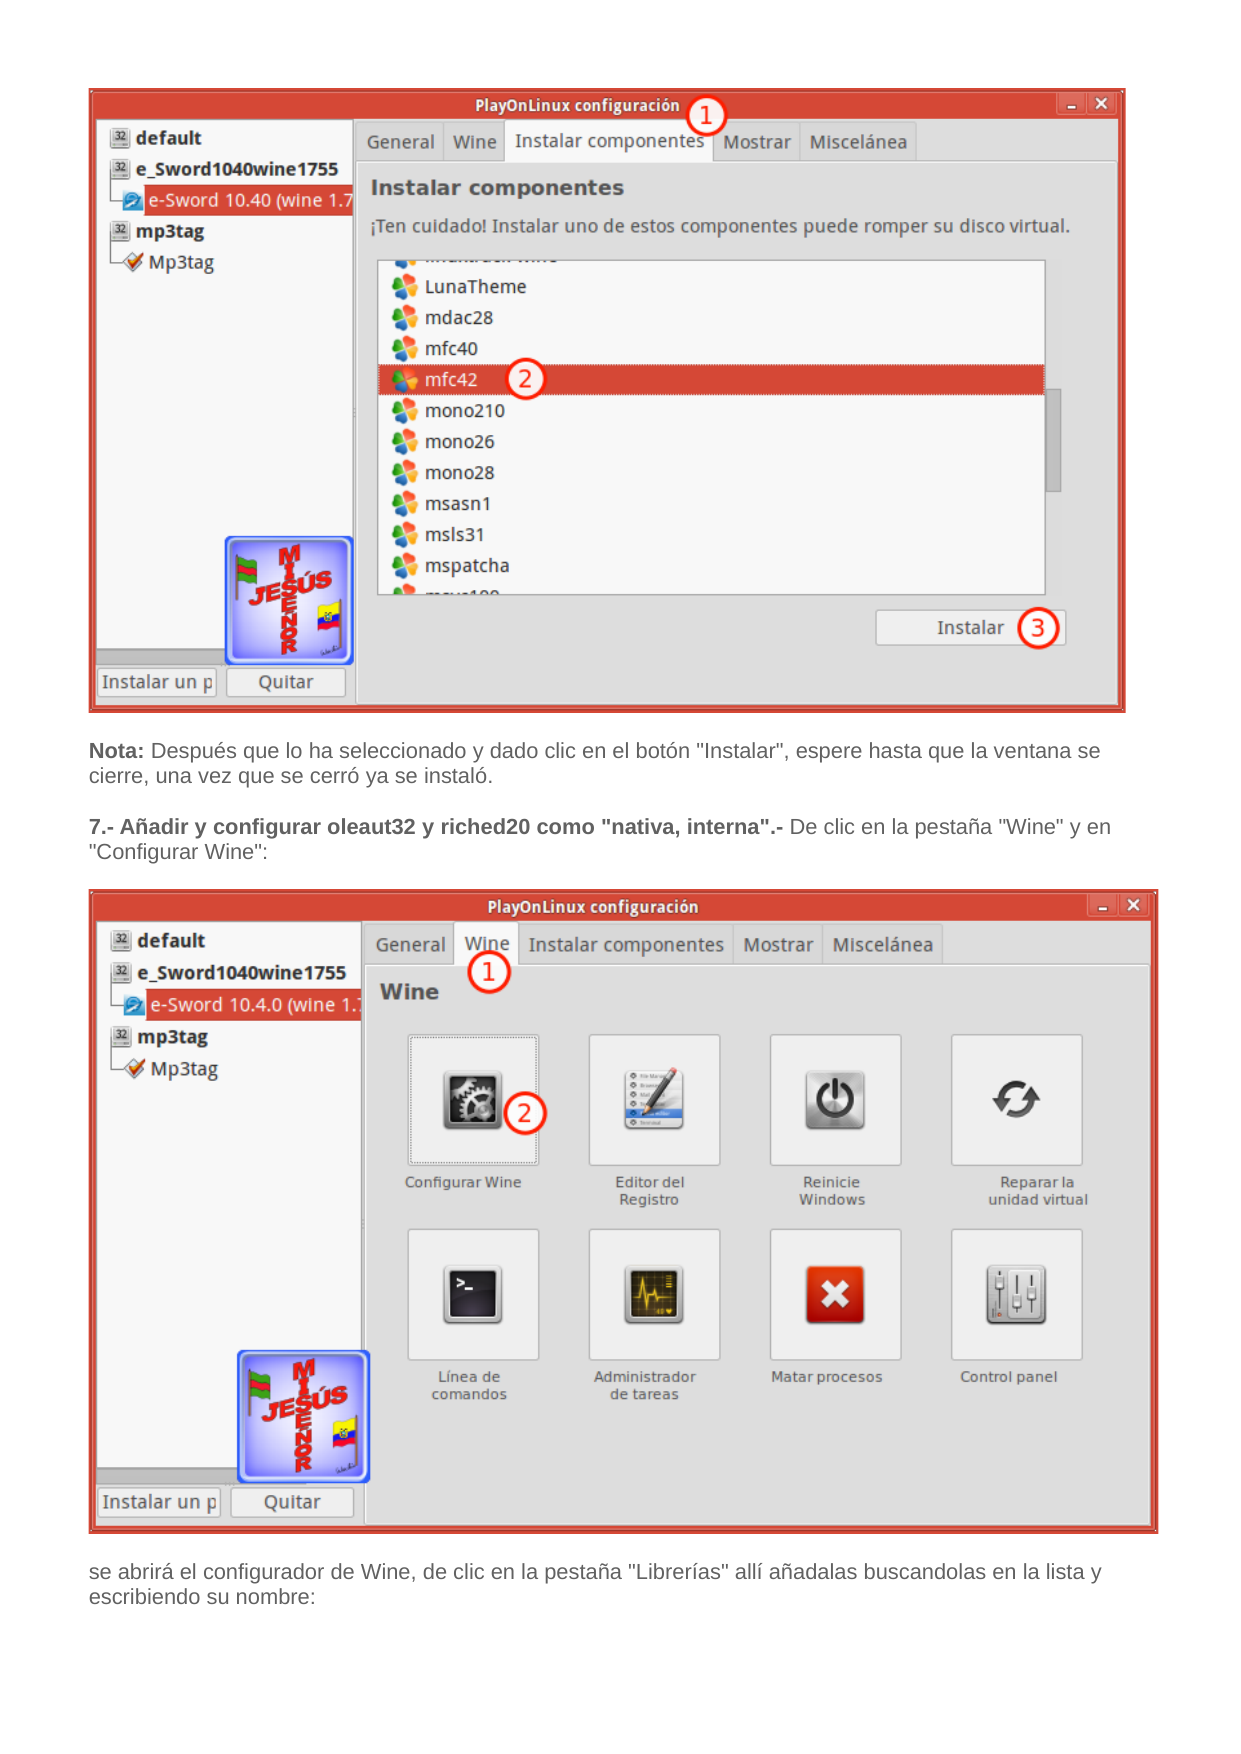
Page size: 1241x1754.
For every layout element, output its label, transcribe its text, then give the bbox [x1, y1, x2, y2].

picture [88, 88, 1126, 713]
text Nota: Después que lo ha seleccionado y dado clic en el botón "Instalar", espere hasta que la ventana se cierre, una vez que se cerró ya se instaló. 7.- Añadir y configurar oleaut32 y riched20 como "nativa, interna".- De clic en la pestaña "Wine" y en "Configurar Wine": [88, 88, 1152, 889]
picture [88, 889, 1159, 1534]
text se abrirá el configurador de Wine, de clic en la pestaña "Librerías" allí añadalas buscandolas en la lista y escribiendo su nombre: [88, 1534, 1152, 1634]
